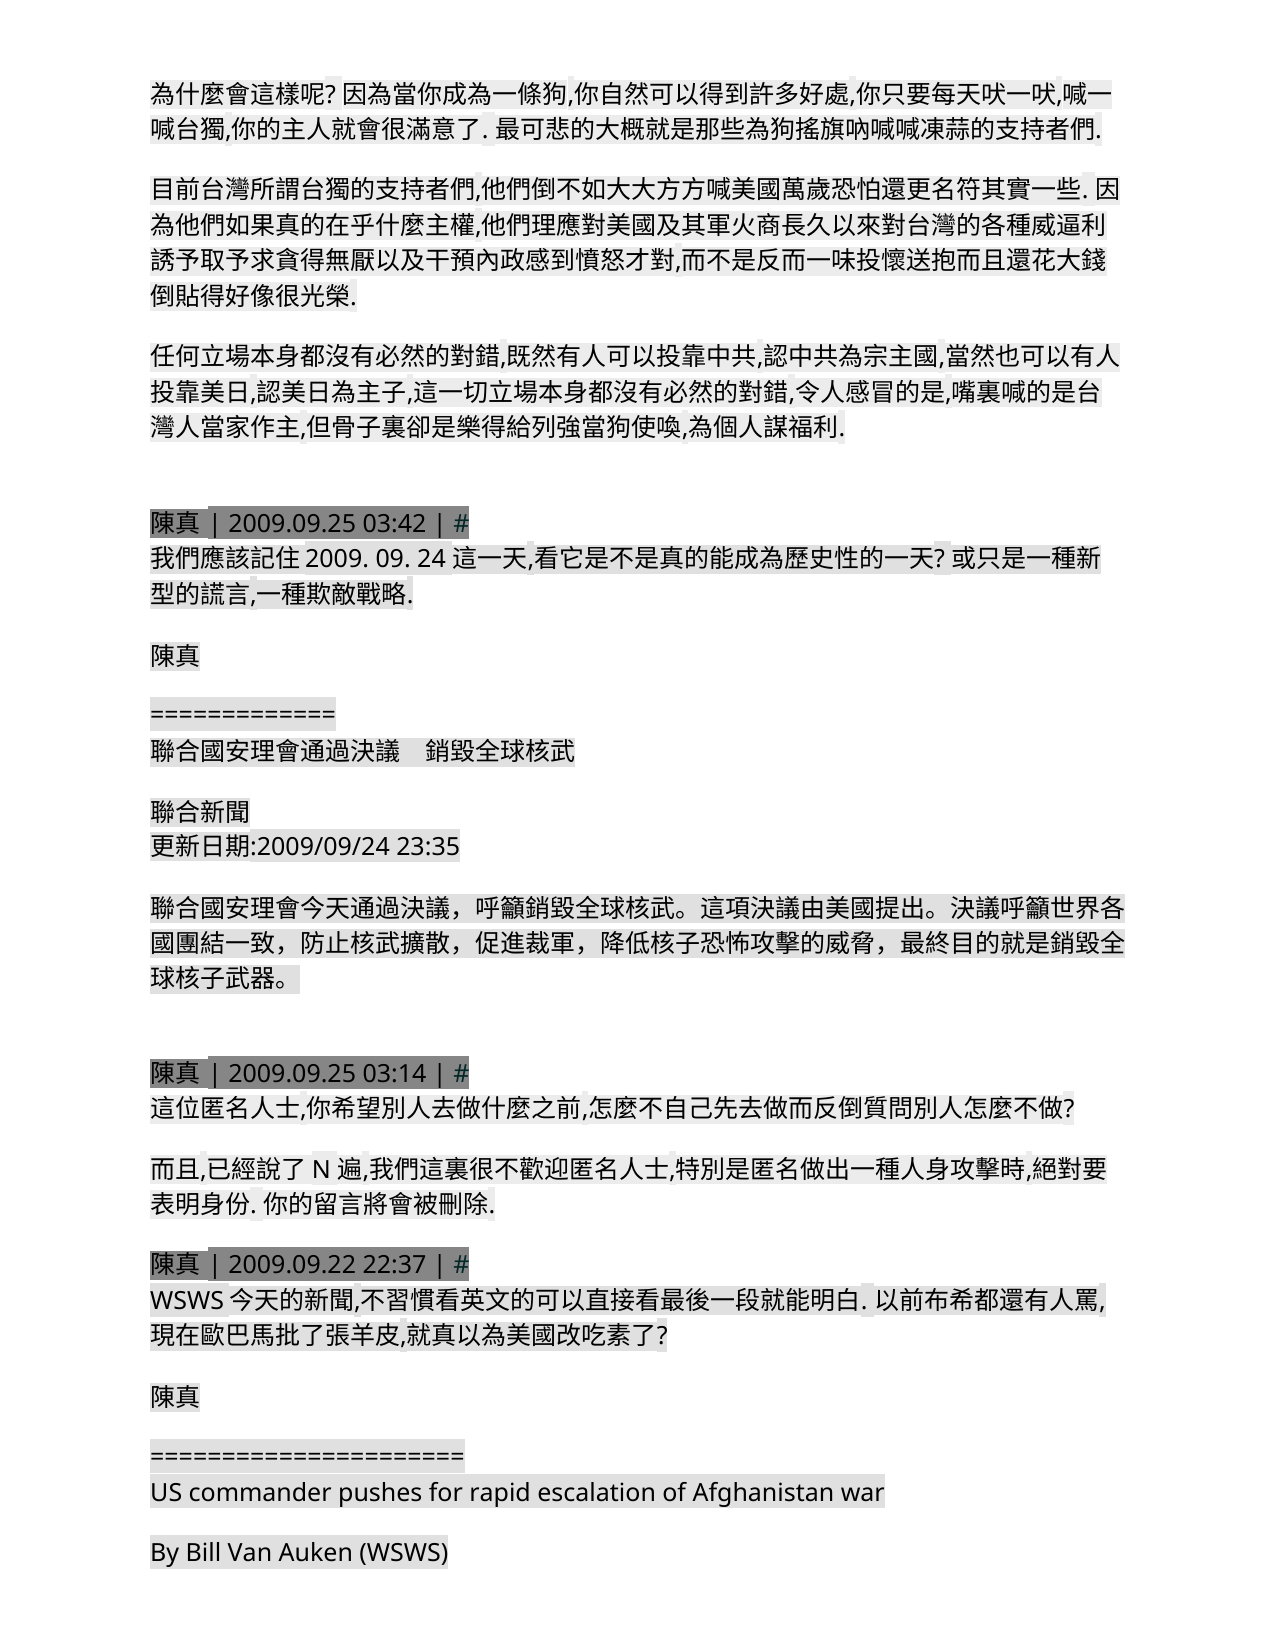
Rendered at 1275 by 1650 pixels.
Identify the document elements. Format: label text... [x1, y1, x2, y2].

text ====================== US commander pushes for rapid escalation of Afghanistan war [150, 1437, 1125, 1508]
text 而且,已經說了N 遍,我們這裏很不歡迎匿名人士,特別是匿名做出一種人身攻擊時,絕對要表明身份. 你的留言將會被刪除. [150, 1150, 1125, 1221]
text 陳真 | 2009.09.22 22:37 | # [150, 1246, 1125, 1281]
text 陳真 | 2009.09.25 03:42 | # [150, 504, 1125, 539]
text 聯合新聞 更新日期:2009/09/24 23:35 [150, 792, 1125, 862]
text 為什麼會這樣呢? 因為當你成為一條狗,你自然可以得到許多好處,你只要每天吠一吠,喊一喊台獨,你的主人就會很滿意了. 最可悲的大概就是那些為狗搖旗吶喊喊凍蒜的支持者們. [150, 75, 1125, 146]
text 我們應該記住2009. 09. 24 這一天,看它是不是真的能成為歷史性的一天? 或只是一種新型的謊言,一種欺敵戰略. [150, 539, 1125, 610]
text 陳真 [150, 635, 1125, 671]
text 聯合國安理會今天通過決議，呼籲銷毀全球核武。這項決議由美國提出。決議呼籲世界各國團結一致，防止核武擴散，促進裁軍，降低核子恐怖攻擊的威脅，最終目的就是銷毀全球核子武器。 [150, 887, 1125, 1029]
text 任何立場本身都沒有必然的對錯,既然有人可以投靠中共,認中共為宗主國,當然也可以有人投靠美日,認美日為主子,這一切立場本身都沒有必然的對錯,令人感冒的是,嘴裏喊的是台灣人當家作主,但骨子裏卻是樂得給列強當狗使喚,為個人謀福利. [150, 337, 1125, 479]
text 這位匿名人士,你希望別人去做什麼之前,怎麼不自己先去做而反倒質問別人怎麼不做? [150, 1089, 1125, 1125]
text By Bill Van Auken (WSWS) [150, 1533, 1125, 1569]
text WSWS今天的新聞,不習慣看英文的可以直接看最後一段就能明白. 以前布希都還有人罵,現在歐巴馬批了張羊皮,就真以為美國改吃素了? [150, 1281, 1125, 1352]
text 陳真 [150, 1377, 1125, 1412]
text 目前台灣所謂台獨的支持者們,他們倒不如大大方方喊美國萬歲恐怕還更名符其實一些. 因為他們如果真的在乎什麼主權,他們理應對美國及其軍火商長久以來對台灣的各種威逼利誘予取予求貪得無厭以及干預內政感到憤怒才對,而不是反而一味投懷送抱而且還花大錢倒貼得好像很光榮. [150, 171, 1125, 312]
text ============= 聯合國安理會通過決議 銷毀全球核武 [150, 696, 1125, 767]
text 陳真 | 2009.09.25 03:14 | # [150, 1054, 1125, 1089]
